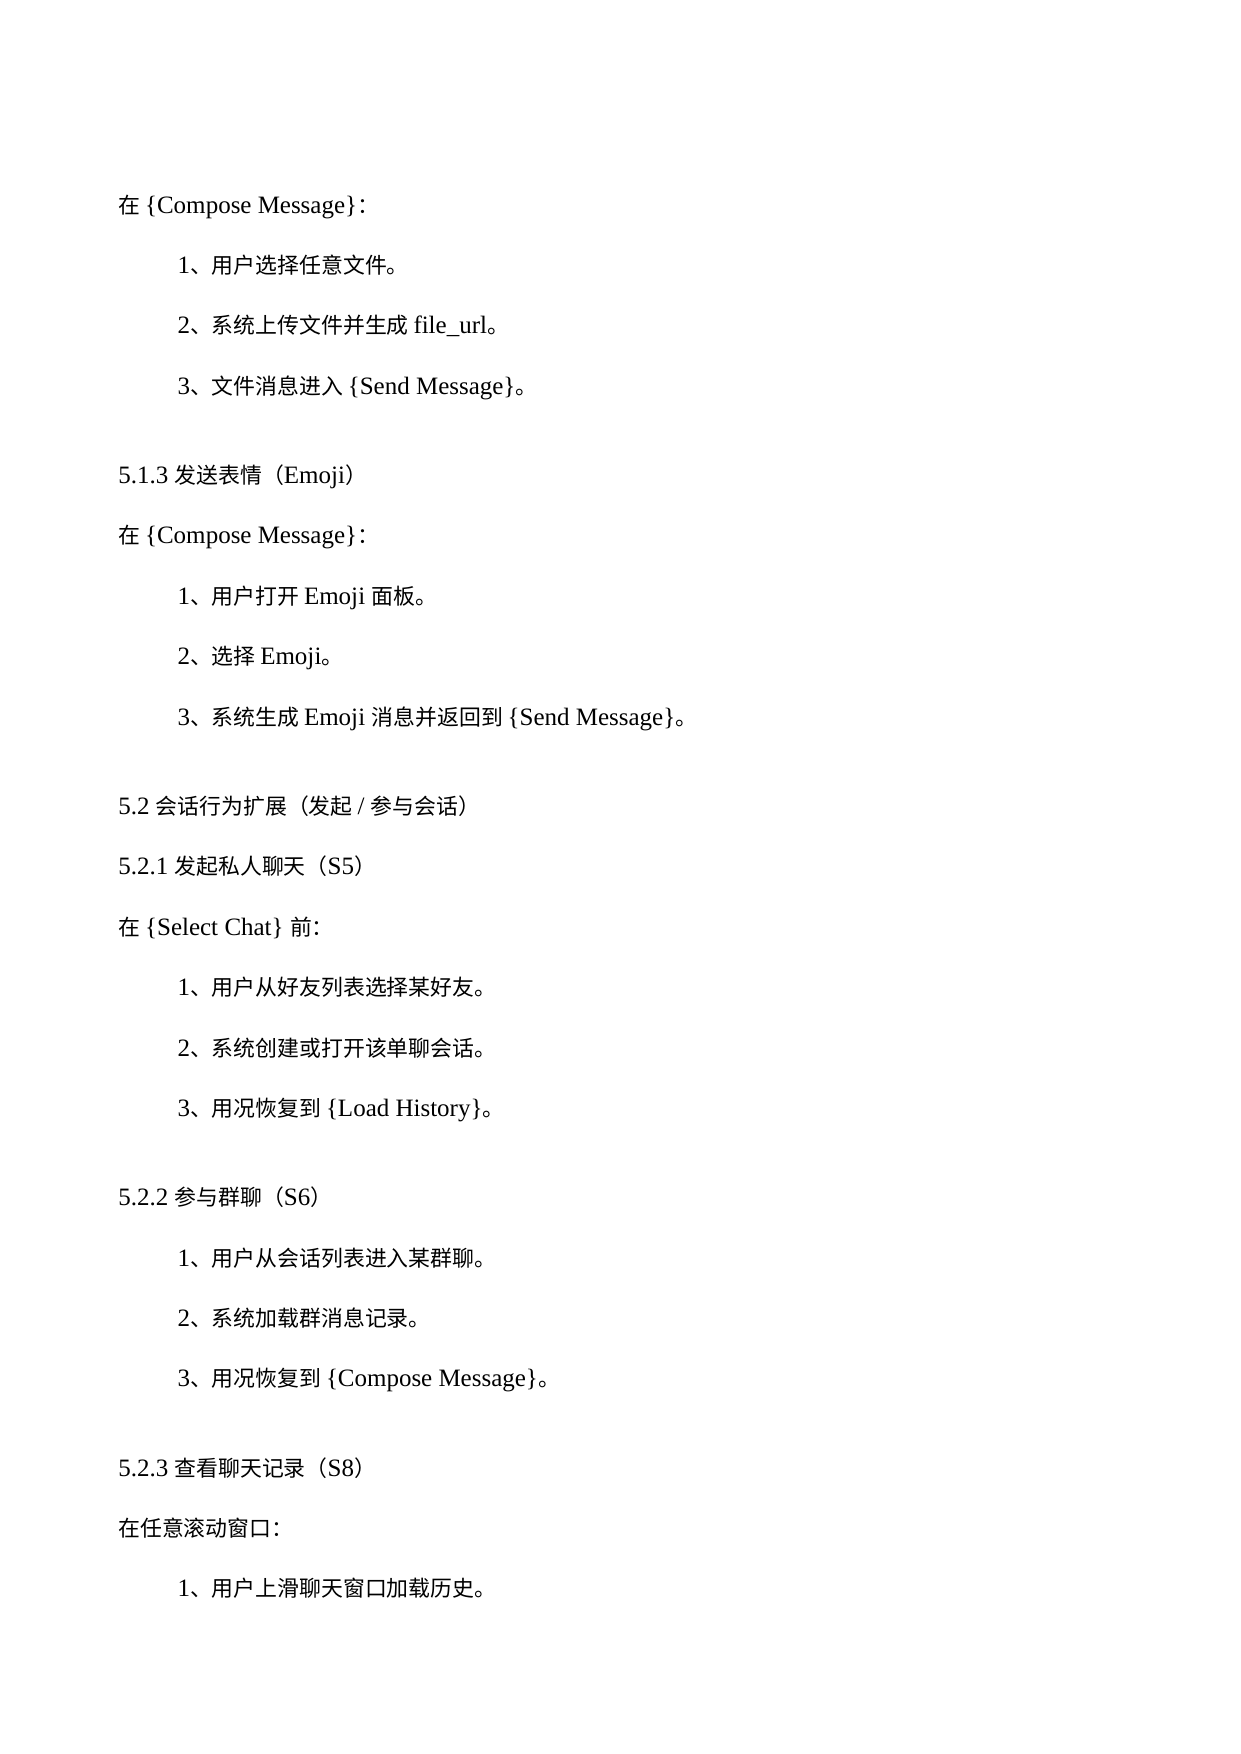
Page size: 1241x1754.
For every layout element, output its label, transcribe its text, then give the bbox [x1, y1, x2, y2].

text 5.2.2 参与群聊（S6） [118, 1180, 1122, 1212]
list 3、用况恢复到 {Load History}。 [177, 1091, 1122, 1123]
text 5.2 会话行为扩展（发起 / 参与会话） [118, 789, 1122, 821]
list 3、文件消息进入 {Send Message}。 [177, 369, 1122, 401]
list 1、用户打开 Emoji 面板。 [177, 579, 1122, 611]
list 1、用户上滑聊天窗口加载历史。 [177, 1571, 1122, 1603]
text 在 {Compose Message}： [118, 188, 1122, 219]
list 2、系统加载群消息记录。 [177, 1301, 1122, 1333]
text 5.2.1 发起私人聊天（S5） [118, 849, 1122, 881]
list 1、用户从好友列表选择某好友。 [177, 970, 1122, 1002]
list 2、选择 Emoji。 [177, 639, 1122, 671]
text 5.2.3 查看聊天记录（S8） [118, 1451, 1122, 1482]
list 2、系统上传文件并生成 file_url。 [177, 308, 1122, 340]
list 2、系统创建或打开该单聊会话。 [177, 1031, 1122, 1062]
text 在 {Select Chat} 前： [118, 910, 1122, 941]
list 3、用况恢复到 {Compose Message}。 [177, 1361, 1122, 1393]
list 3、系统生成 Emoji 消息并返回到 {Send Message}。 [177, 700, 1122, 731]
list 1、用户选择任意文件。 [177, 248, 1122, 280]
text 在任意滚动窗口： [118, 1511, 1122, 1543]
text 5.1.3 发送表情（Emoji） [118, 458, 1122, 490]
list 1、用户从会话列表进入某群聊。 [177, 1241, 1122, 1272]
text 在 {Compose Message}： [118, 518, 1122, 550]
